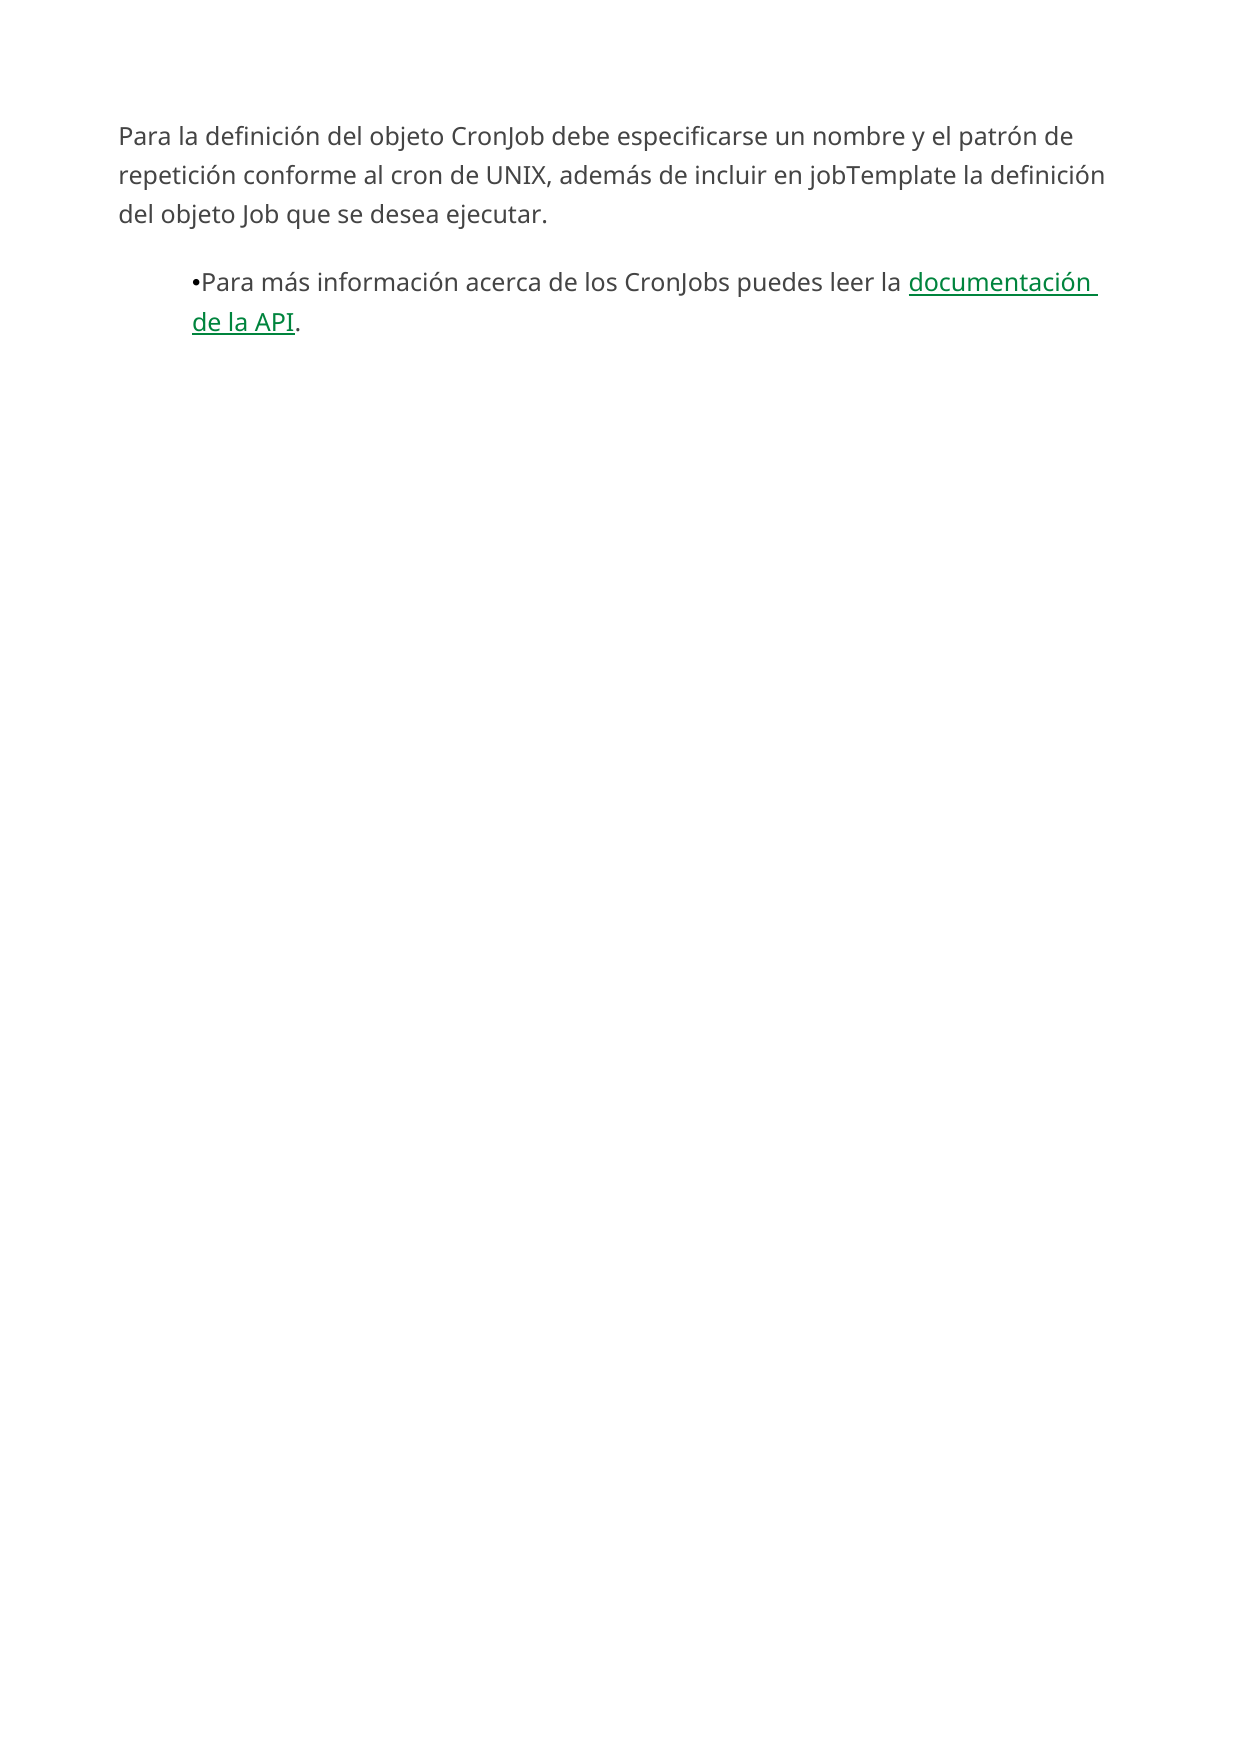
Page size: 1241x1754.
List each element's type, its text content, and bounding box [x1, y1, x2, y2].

text Para la definición del objeto CronJob debe especificarse un nombre y el patrón de repetición conforme al cron de UNIX, además de incluir en jobTemplate la definición del objeto Job que se desea ejecutar. [118, 118, 1122, 231]
list Para más información acerca de los CronJobs puedes leer la documentación de la API. [118, 265, 1122, 338]
